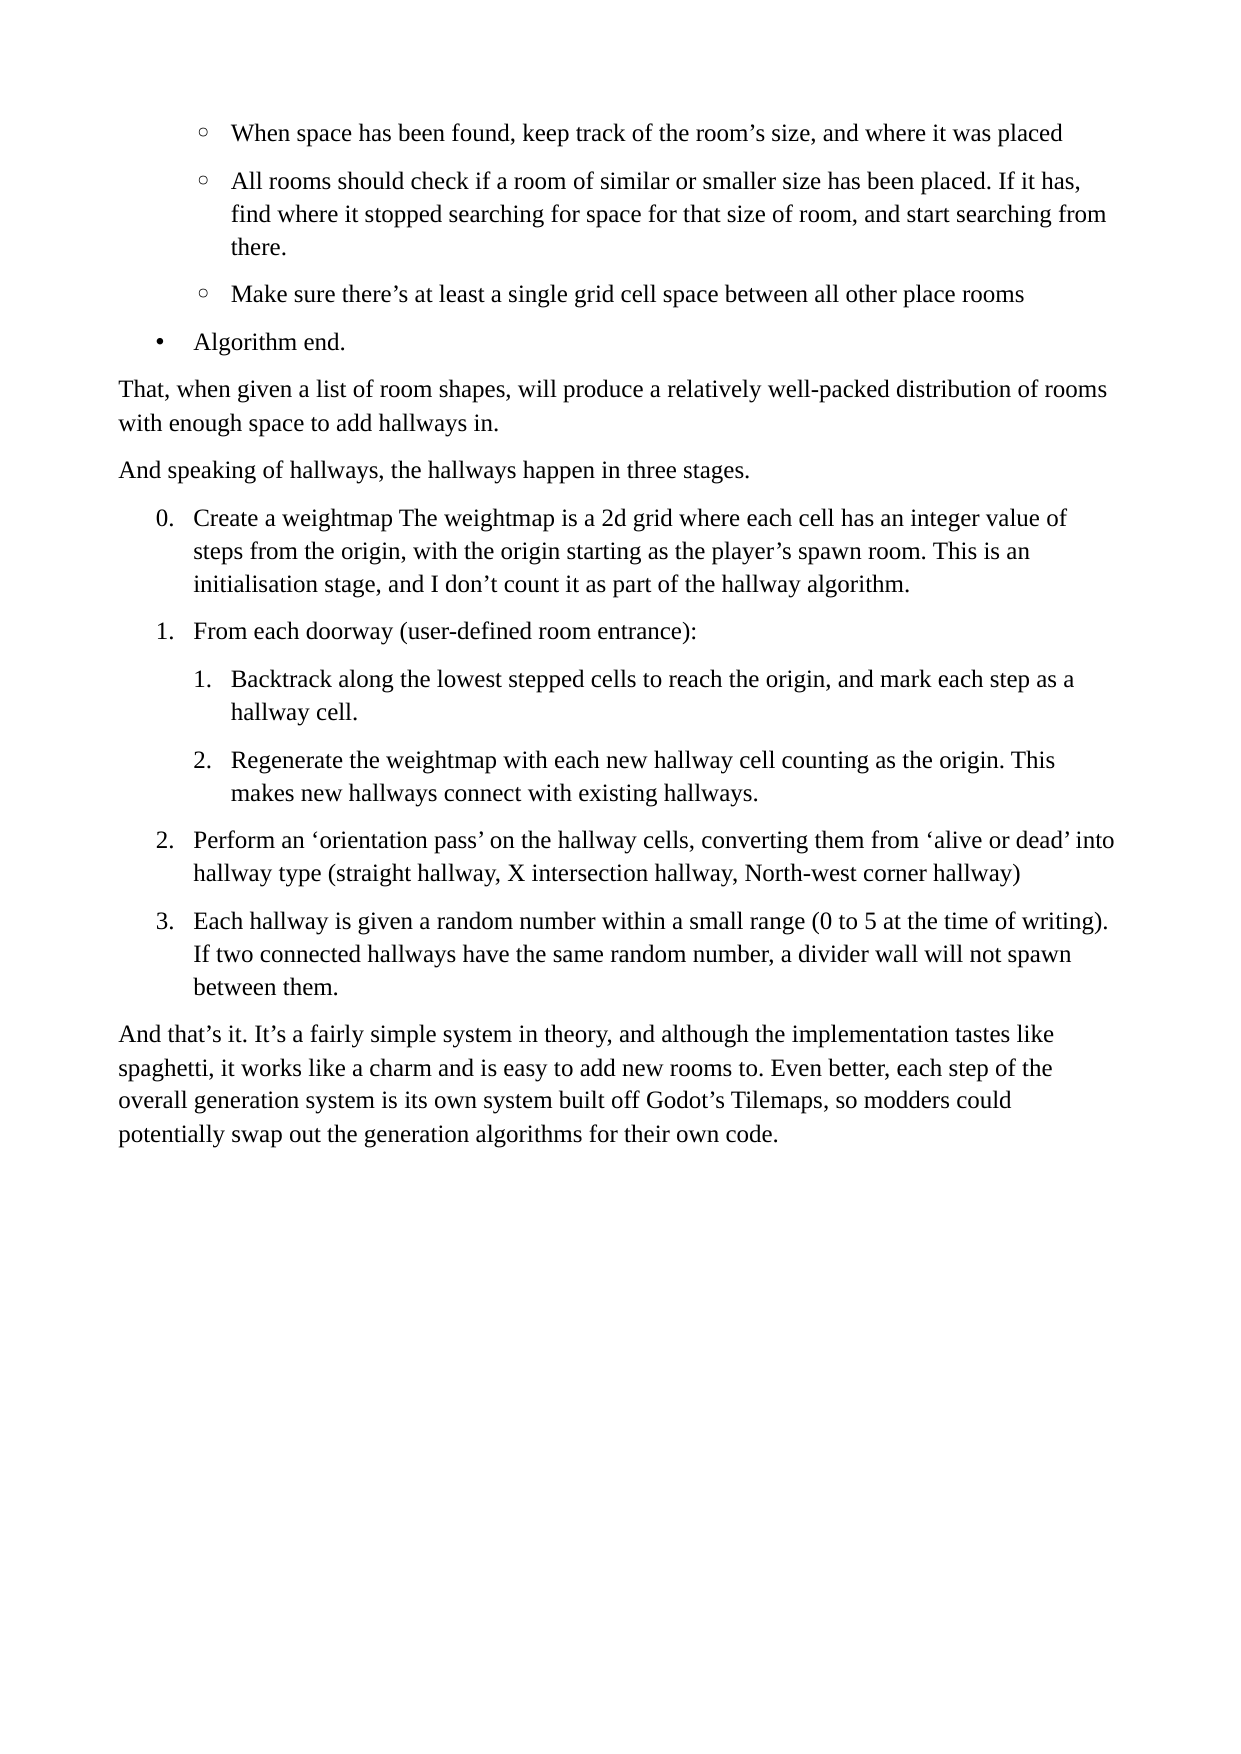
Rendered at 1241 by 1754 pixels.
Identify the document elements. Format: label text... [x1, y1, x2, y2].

list Backtrack along the lowest stepped cells to reach the origin, and mark each step as a hallway cell. [193, 664, 1122, 726]
list Each hallway is given a random number within a small range (0 to 5 at the time of writing). If two connected hallways have the same random number, a divider wall will not spawn between them. [156, 906, 1122, 1001]
text And that’s it. It’s a fairly simple system in theory, and although the implementation tastes like spaghetti, it works like a charm and is easy to add new rooms to. Even better, each step of the overall generation system is its own system built off Godot’s Tilemaps, so modders could potentially swap out the generation algorithms for their own code. [118, 1019, 1122, 1147]
list Algorithm end. [156, 327, 1122, 356]
list Regenerate the weightmap with each new hallway cell counting as the origin. This makes new hallways connect with existing hallways. [193, 745, 1122, 806]
text And speaking of hallways, the hallways happen in three stages. [118, 455, 1122, 484]
list Make sure there’s at least a single grid cell space between all other place rooms [193, 279, 1122, 308]
list All rooms should check if a room of similar or smaller size has been placed. If it has, find where it stopped searching for space for that size of room, and start searching from there. [193, 166, 1122, 261]
list Create a weightmap The weightmap is a 2d grid where each cell has an integer value of steps from the origin, with the origin starting as the player’s spawn room. This is an initialisation stage, and I don’t count it as part of the hallway algorithm. [156, 503, 1122, 598]
list From each doorway (user-defined room entrance): [156, 616, 1122, 645]
list Perform an ‘orientation pass’ on the hallway cells, converting them from ‘alive or dead’ into hallway type (straight hallway, X intersection hallway, North-west corner hallway) [156, 825, 1122, 887]
list When space has been found, keep track of the room’s size, and where it was placed [193, 118, 1122, 147]
text That, when given a list of room shapes, will produce a relatively well-packed distribution of rooms with enough space to add hallways in. [118, 374, 1122, 436]
